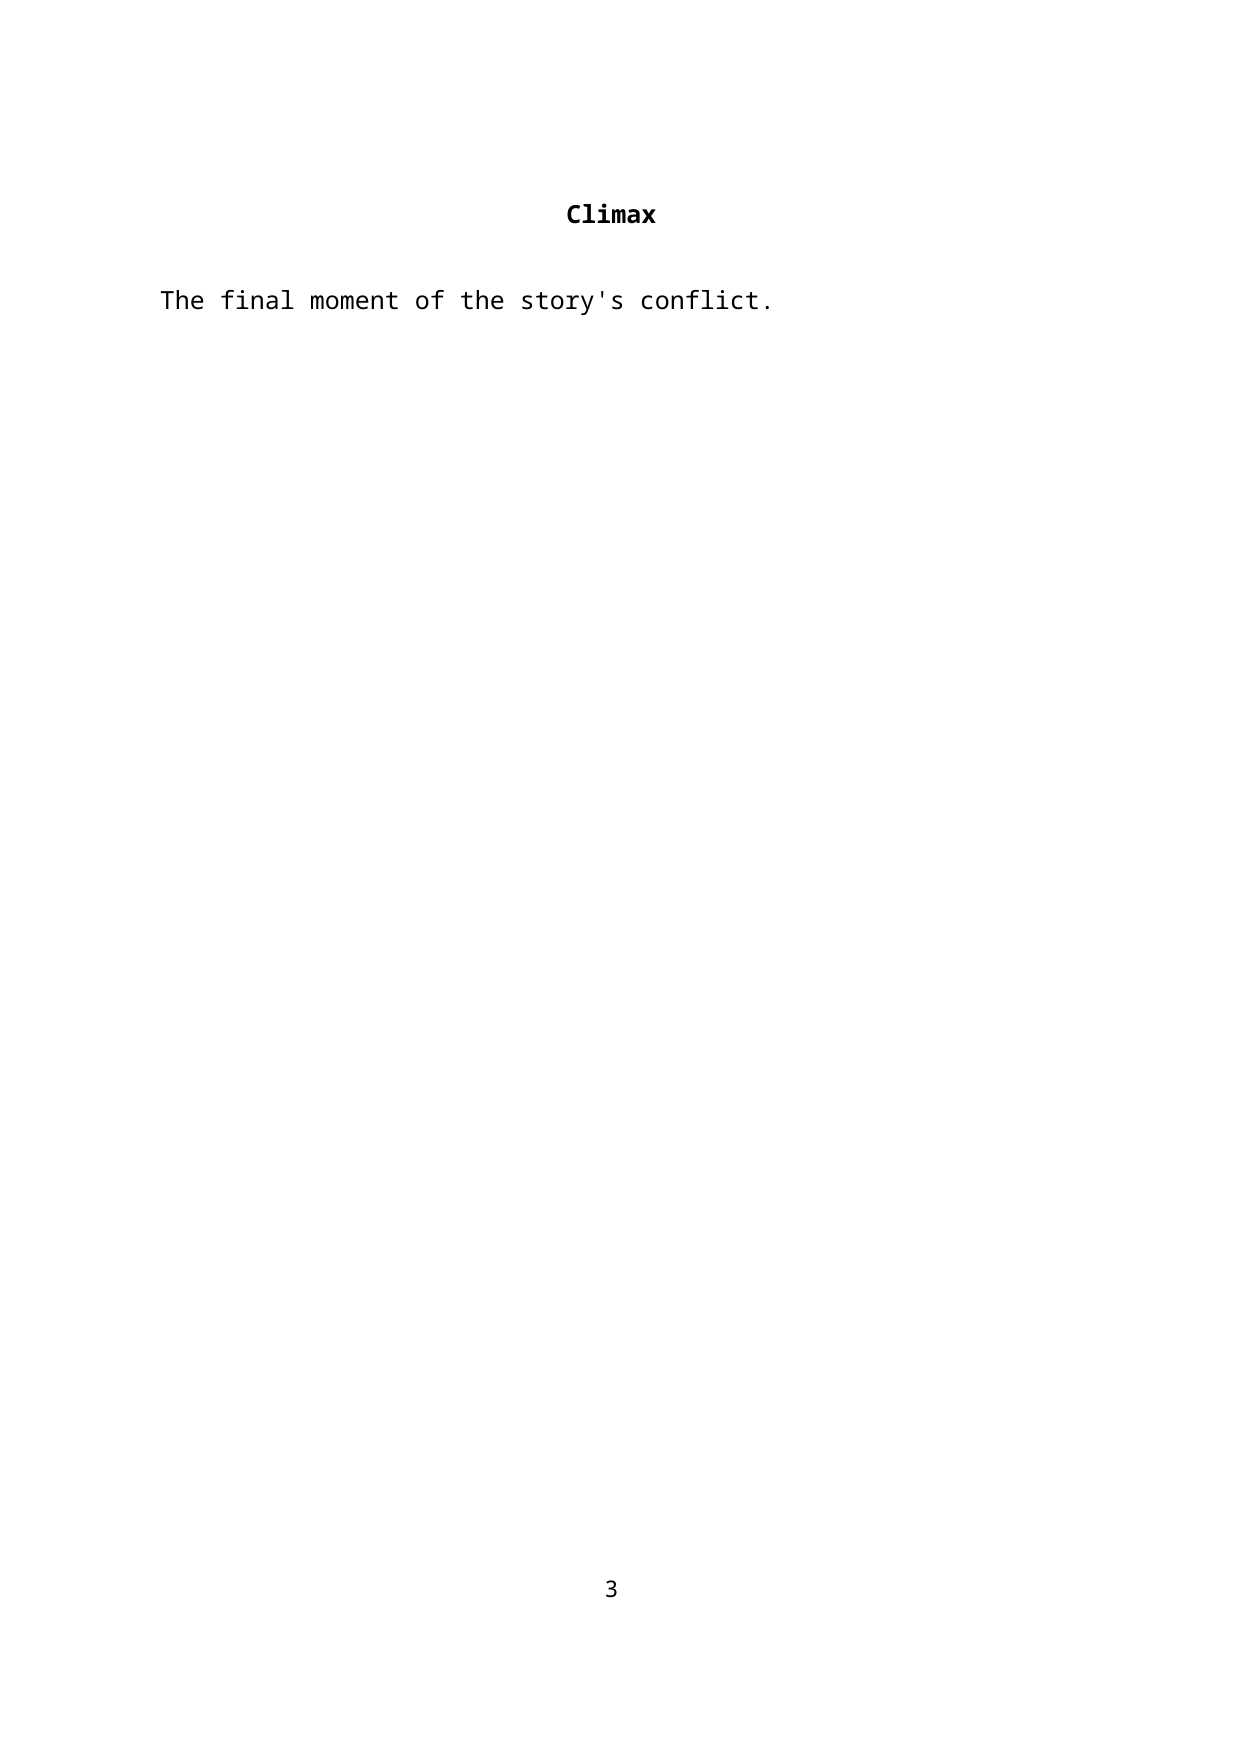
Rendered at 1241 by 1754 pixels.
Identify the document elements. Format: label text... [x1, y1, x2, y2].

text The final moment of the story's conflict. [159, 275, 1063, 318]
subtitle Climax [159, 189, 1063, 232]
